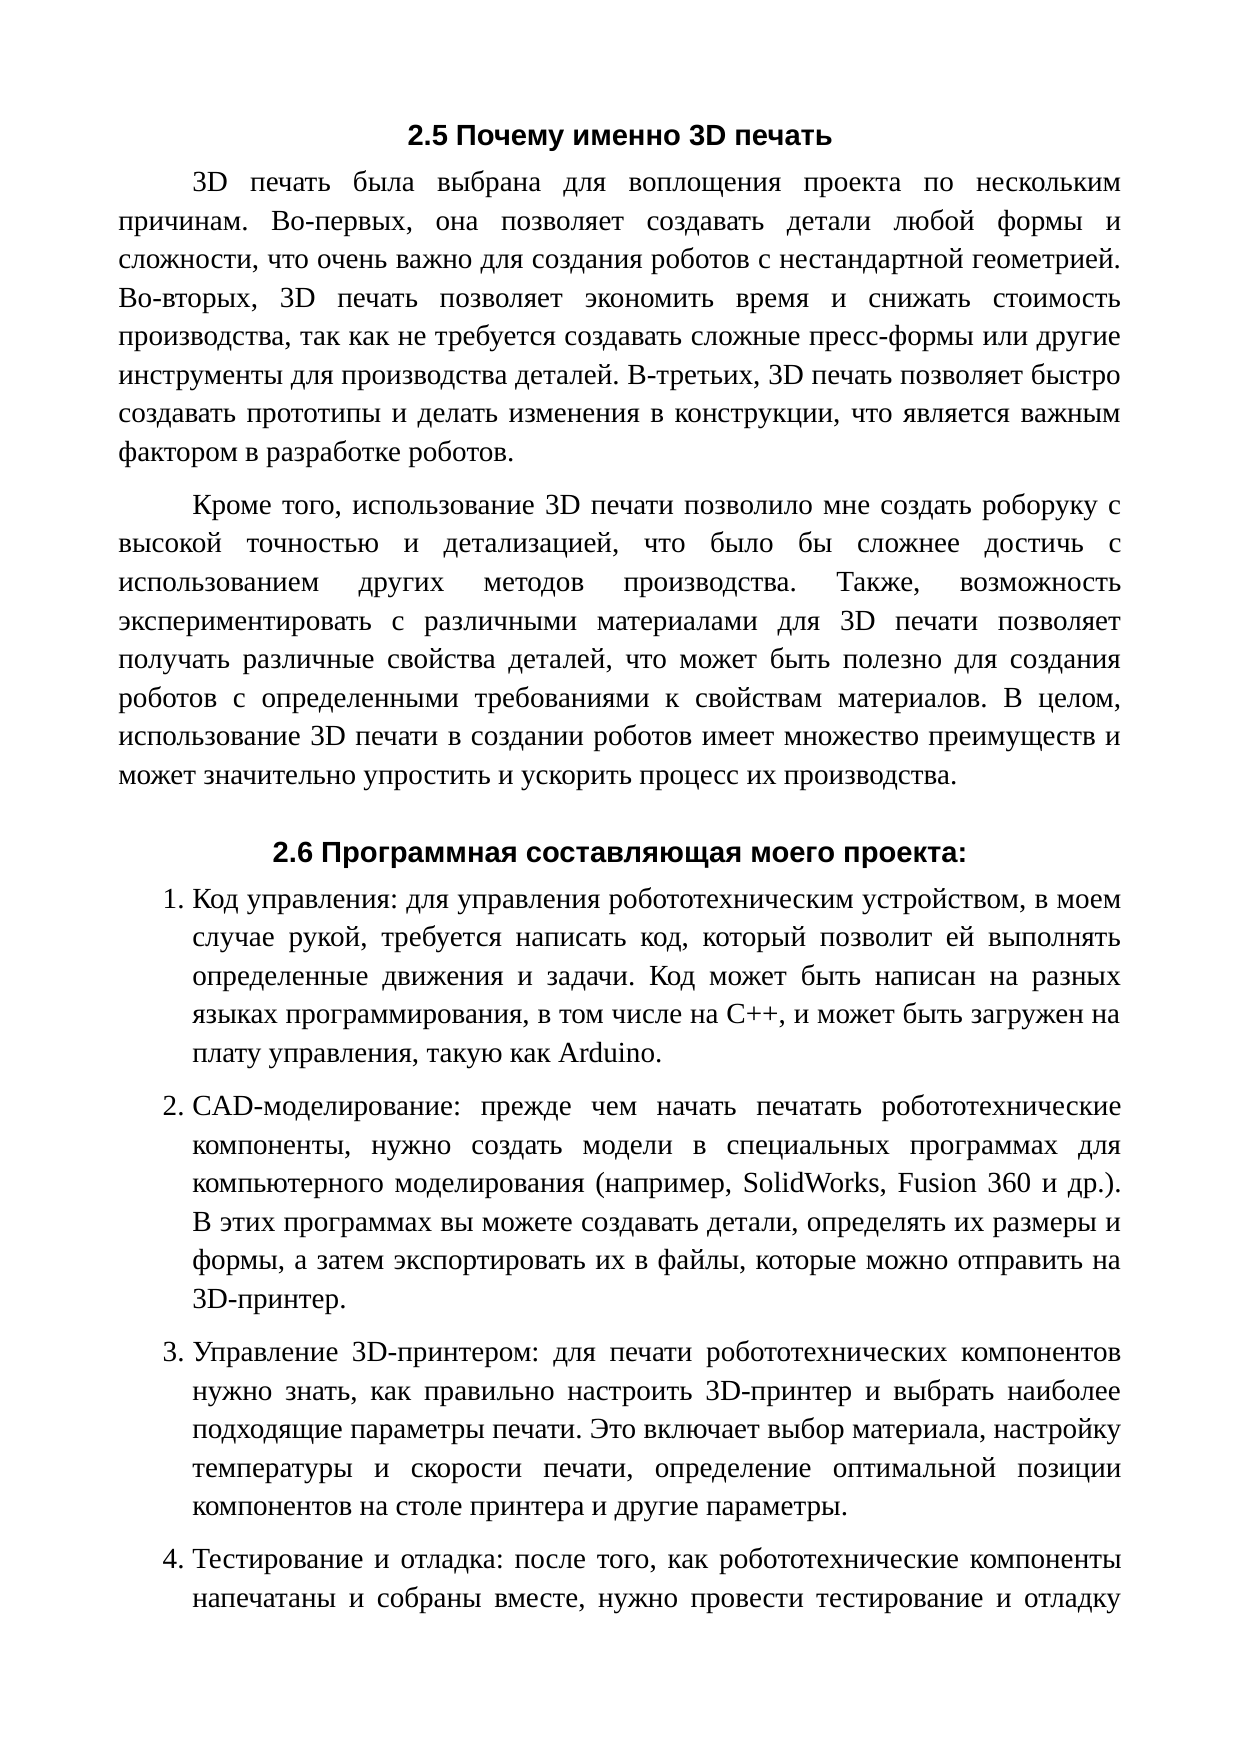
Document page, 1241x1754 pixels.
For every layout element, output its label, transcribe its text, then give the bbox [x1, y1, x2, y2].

list Код управления: для управления робототехническим устройством, в моем случае рукой, требуется написать код, который позволит ей выполнять определенные движения и задачи. Код может быть написан на разных языках программирования, в том числе на C++, и может быть загружен на плату управления, такую как Arduino. [162, 881, 1122, 1069]
list Тестирование и отладка: после того, как робототехнические компоненты напечатаны и собраны вместе, нужно провести тестирование и отладку [162, 1541, 1122, 1613]
list CAD-моделирование: прежде чем начать печатать робототехнические компоненты, нужно создать модели в специальных программах для компьютерного моделирования (например, SolidWorks, Fusion 360 и др.). В этих программах вы можете создавать детали, определять их размеры и формы, а затем экспортировать их в файлы, которые можно отправить на 3D-принтер. [162, 1088, 1122, 1314]
subtitle 2.6 Программная составляющая моего проекта: [118, 835, 1122, 868]
list Управление 3D-принтером: для печати робототехнических компонентов нужно знать, как правильно настроить 3D-принтер и выбрать наиболее подходящие параметры печати. Это включает выбор материала, настройку температуры и скорости печати, определение оптимальной позиции компонентов на столе принтера и другие параметры. [162, 1334, 1122, 1522]
text Кроме того, использование 3D печати позволило мне создать роборуку с высокой точностью и детализацией, что было бы сложнее достичь с использованием других методов производства. Также, возможность экспериментировать с различными материалами для 3D печати позволяет получать различные свойства деталей, что может быть полезно для создания роботов с определенными требованиями к свойствам материалов. В целом, использование 3D печати в создании роботов имеет множество преимуществ и может значительно упростить и ускорить процесс их производства. [118, 487, 1122, 790]
text 3D печать была выбрана для воплощения проекта по нескольким причинам. Во-первых, она позволяет создавать детали любой формы и сложности, что очень важно для создания роботов с нестандартной геометрией. Во-вторых, 3D печать позволяет экономить время и снижать стоимость производства, так как не требуется создавать сложные пресс-формы или другие инструменты для производства деталей. В-третьих, 3D печать позволяет быстро создавать прототипы и делать изменения в конструкции, что является важным фактором в разработке роботов. [118, 164, 1122, 467]
subtitle 2.5 Почему именно 3D печать [118, 118, 1122, 152]
